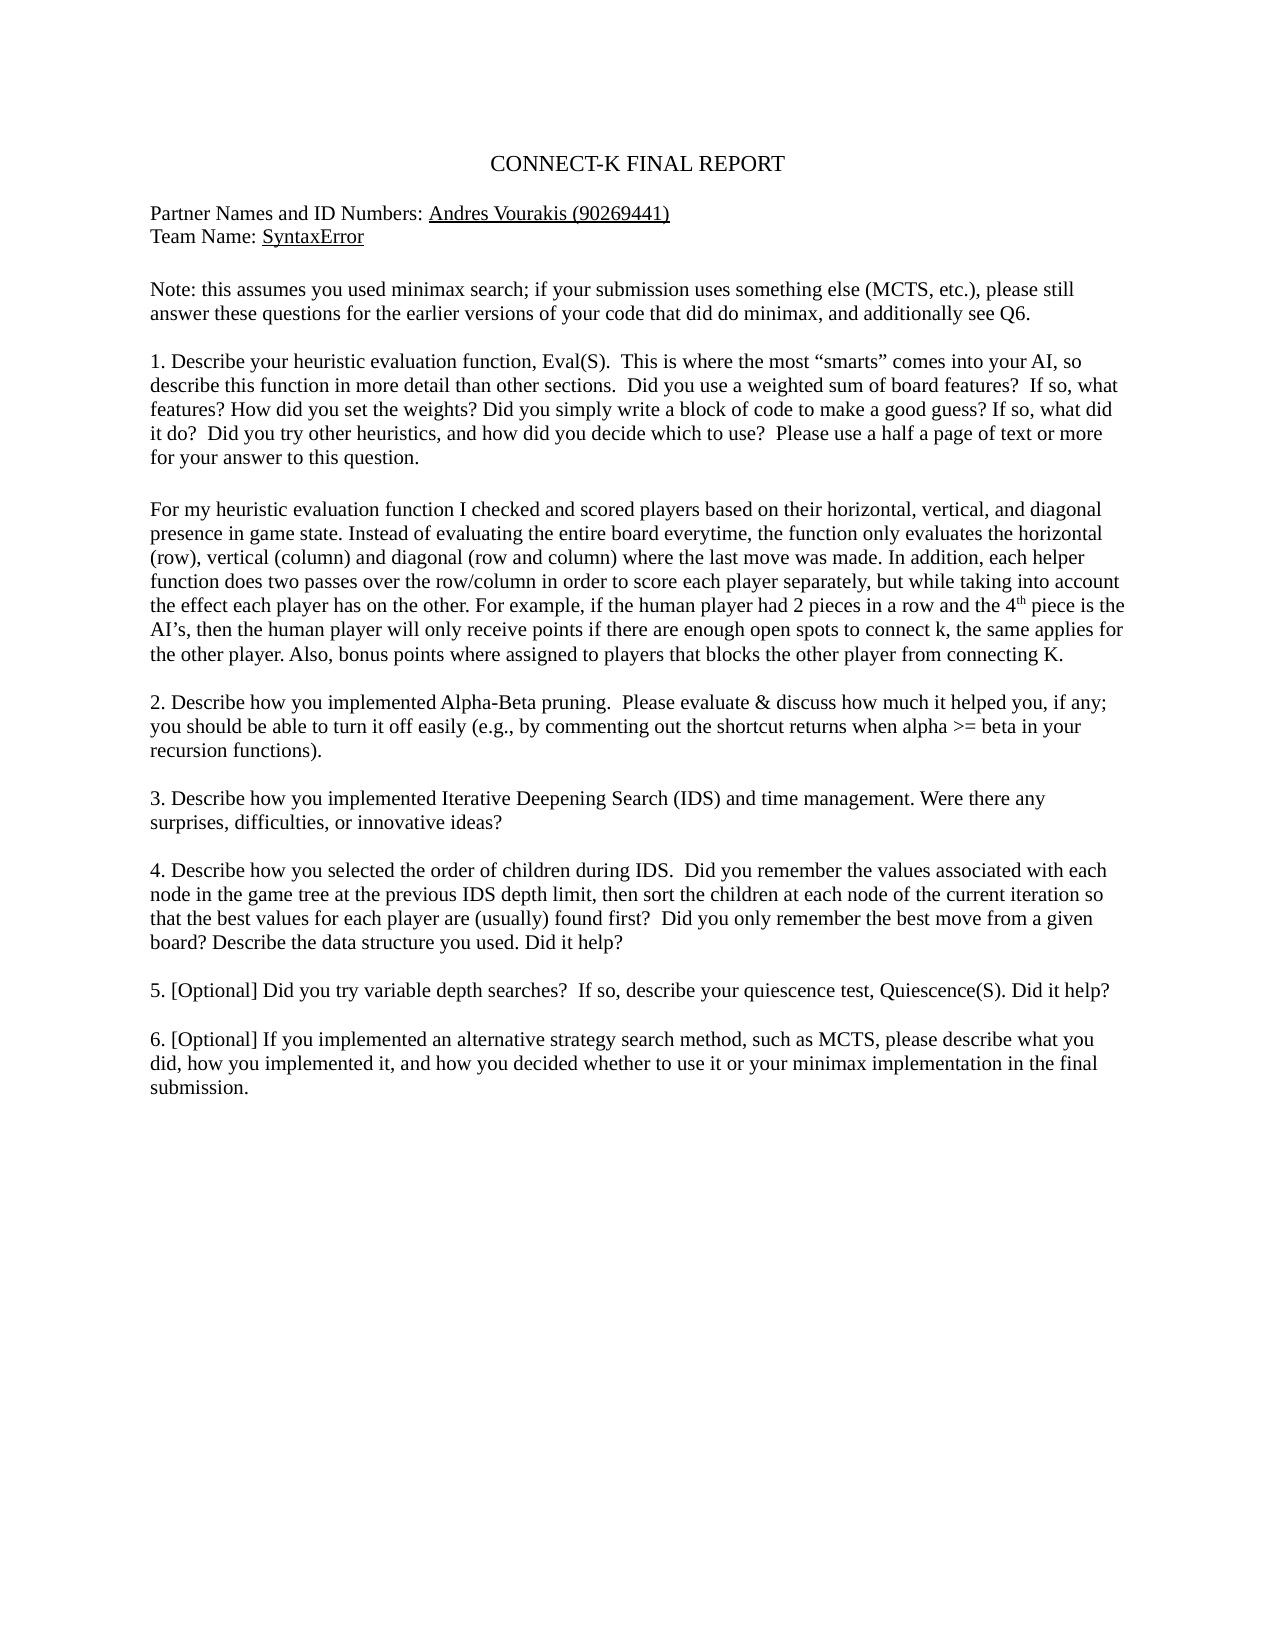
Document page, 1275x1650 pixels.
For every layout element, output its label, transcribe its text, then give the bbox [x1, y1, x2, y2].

text 3. Describe how you implemented Iterative Deepening Search (IDS) and time management. Were there any surprises, difficulties, or innovative ideas? [150, 786, 1125, 834]
text 2. Describe how you implemented Alpha-Beta pruning. Please evaluate & discuss how much it helped you, if any; you should be able to turn it off easily (e.g., by commenting out the shortcut returns when alpha >= beta in your recursion functions). [150, 689, 1125, 762]
text For my heuristic evaluation function I checked and scored players based on their horizontal, vertical, and diagonal presence in game state. Instead of evaluating the entire board everytime, the function only evaluates the horizontal (row), vertical (column) and diagonal (row and column) where the last move was made. In addition, each helper function does two passes over the row/column in order to score each player separately, but while taking into account the effect each player has on the other. For example, if the human player had 2 pieces in a row and the 4th piece is the AI’s, then the human player will only receive points if there are enough open spots to connect k, the same applies for the other player. Also, bonus points where assigned to players that blocks the other player from connecting K. [150, 497, 1125, 666]
text 1. Describe your heuristic evaluation function, Eval(S). This is where the most “smarts” comes into your AI, so describe this function in more detail than other sections. Did you use a weighted sum of board features? If so, what features? How did you set the weights? Did you simply write a block of code to make a good guess? If so, what did it do? Did you try other heuristics, and how did you decide which to use? Please use a half a page of text or more for your answer to this question. [150, 349, 1125, 469]
text Partner Names and ID Numbers: Andres Vourakis (90269441) [150, 200, 1125, 224]
text Note: this assumes you used minimax search; if your submission uses something else (MCTS, etc.), please still answer these questions for the earlier versions of your code that did do minimax, and additionally see Q6. [150, 277, 1125, 325]
text 5. [Optional] Did you try variable depth searches? If so, describe your quiescence test, Quiescence(S). Did it help? [150, 978, 1125, 1002]
text 6. [Optional] If you implemented an alternative strategy search method, such as MCTS, please describe what you did, how you implemented it, and how you decided whether to use it or your minimax implementation in the final submission. [150, 1026, 1125, 1099]
text CONNECT-K FINAL REPORT [150, 150, 1125, 176]
text 4. Describe how you selected the order of children during IDS. Did you remember the values associated with each node in the game tree at the previous IDS depth limit, then sort the children at each node of the current iteration so that the best values for each player are (usually) found first? Did you only remember the best move from a given board? Describe the data structure you used. Did it help? [150, 858, 1125, 954]
text Team Name: SyntaxError [150, 224, 1125, 248]
